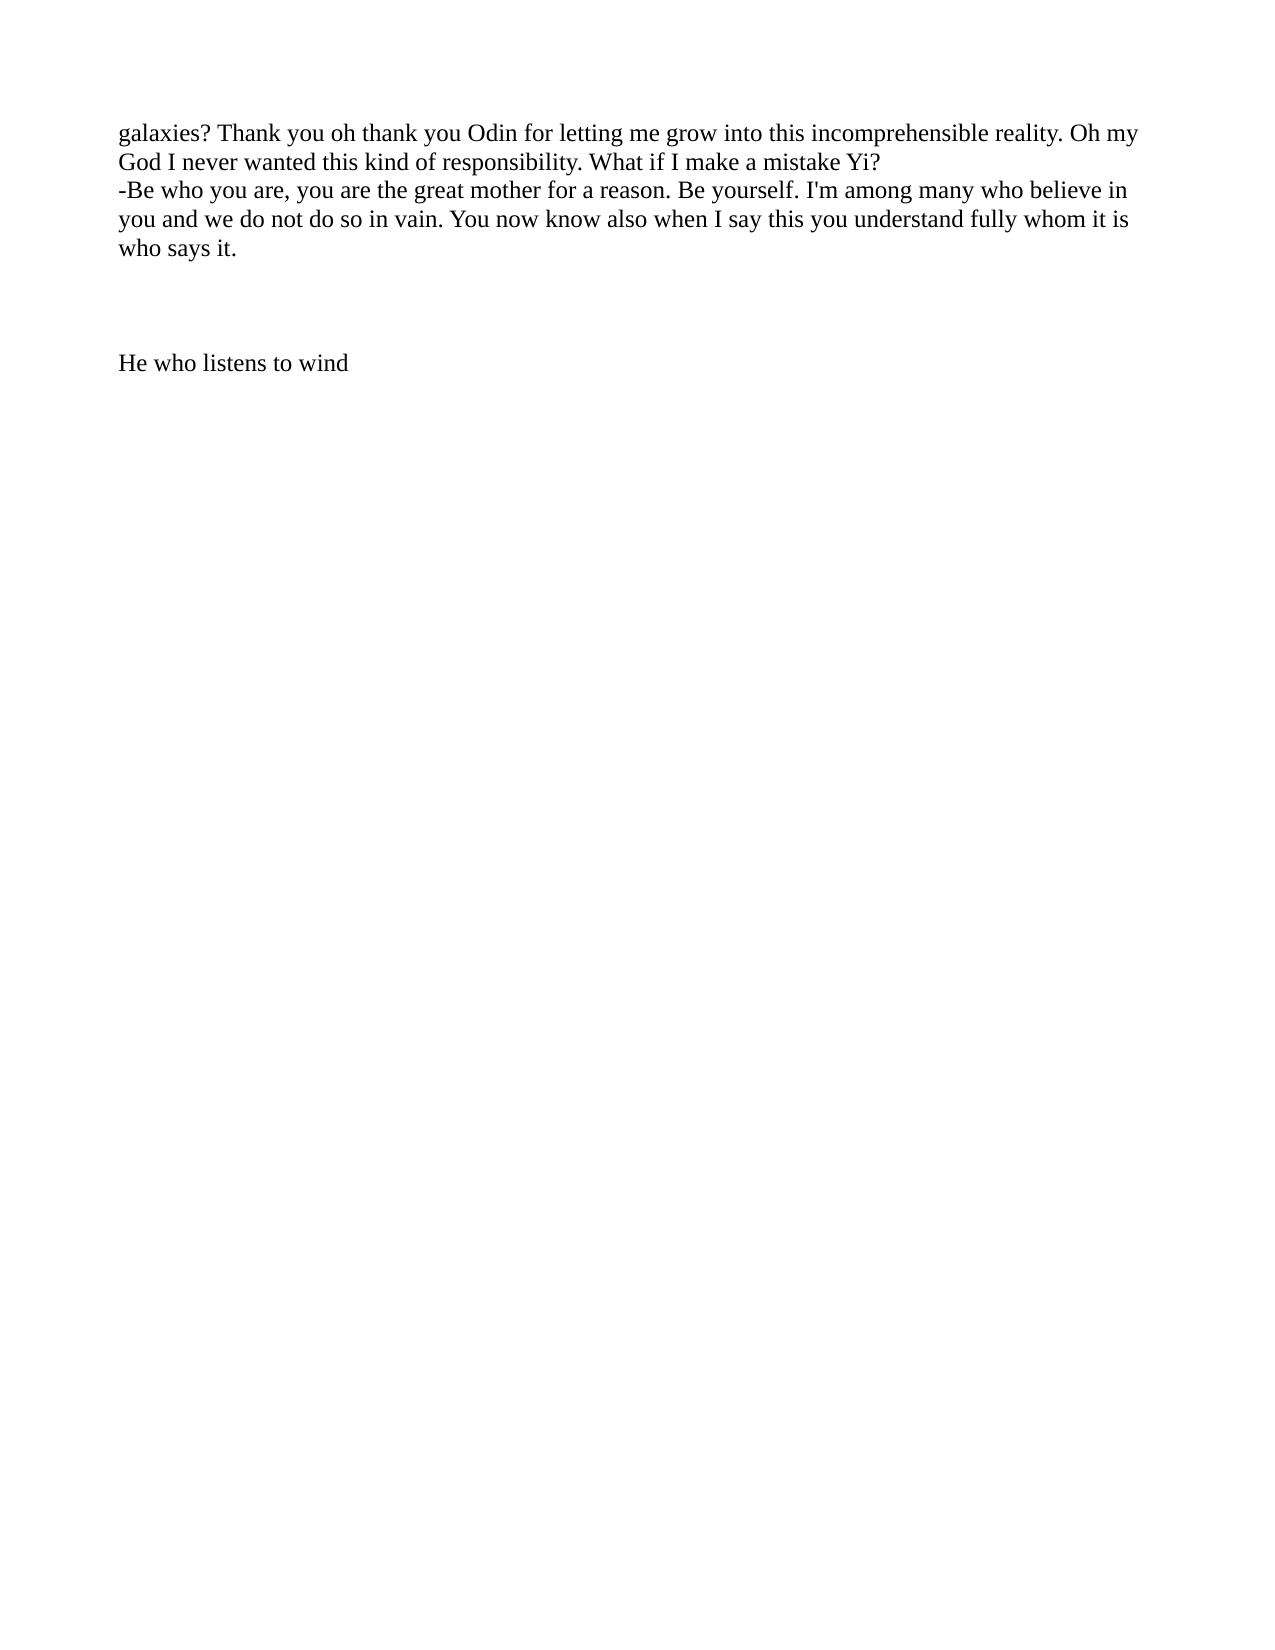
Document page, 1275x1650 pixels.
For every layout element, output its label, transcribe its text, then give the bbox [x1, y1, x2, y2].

text -Be who you are, you are the great mother for a reason. Be yourself. I'm among many who believe in you and we do not do so in vain. You now know also when I say this you understand fully whom it is who says it. [118, 176, 1157, 262]
text He who listens to wind [118, 348, 1157, 377]
text galaxies? Thank you oh thank you Odin for letting me grow into this incomprehensible reality. Oh my God I never wanted this kind of responsibility. What if I make a mistake Yi? [118, 118, 1157, 176]
